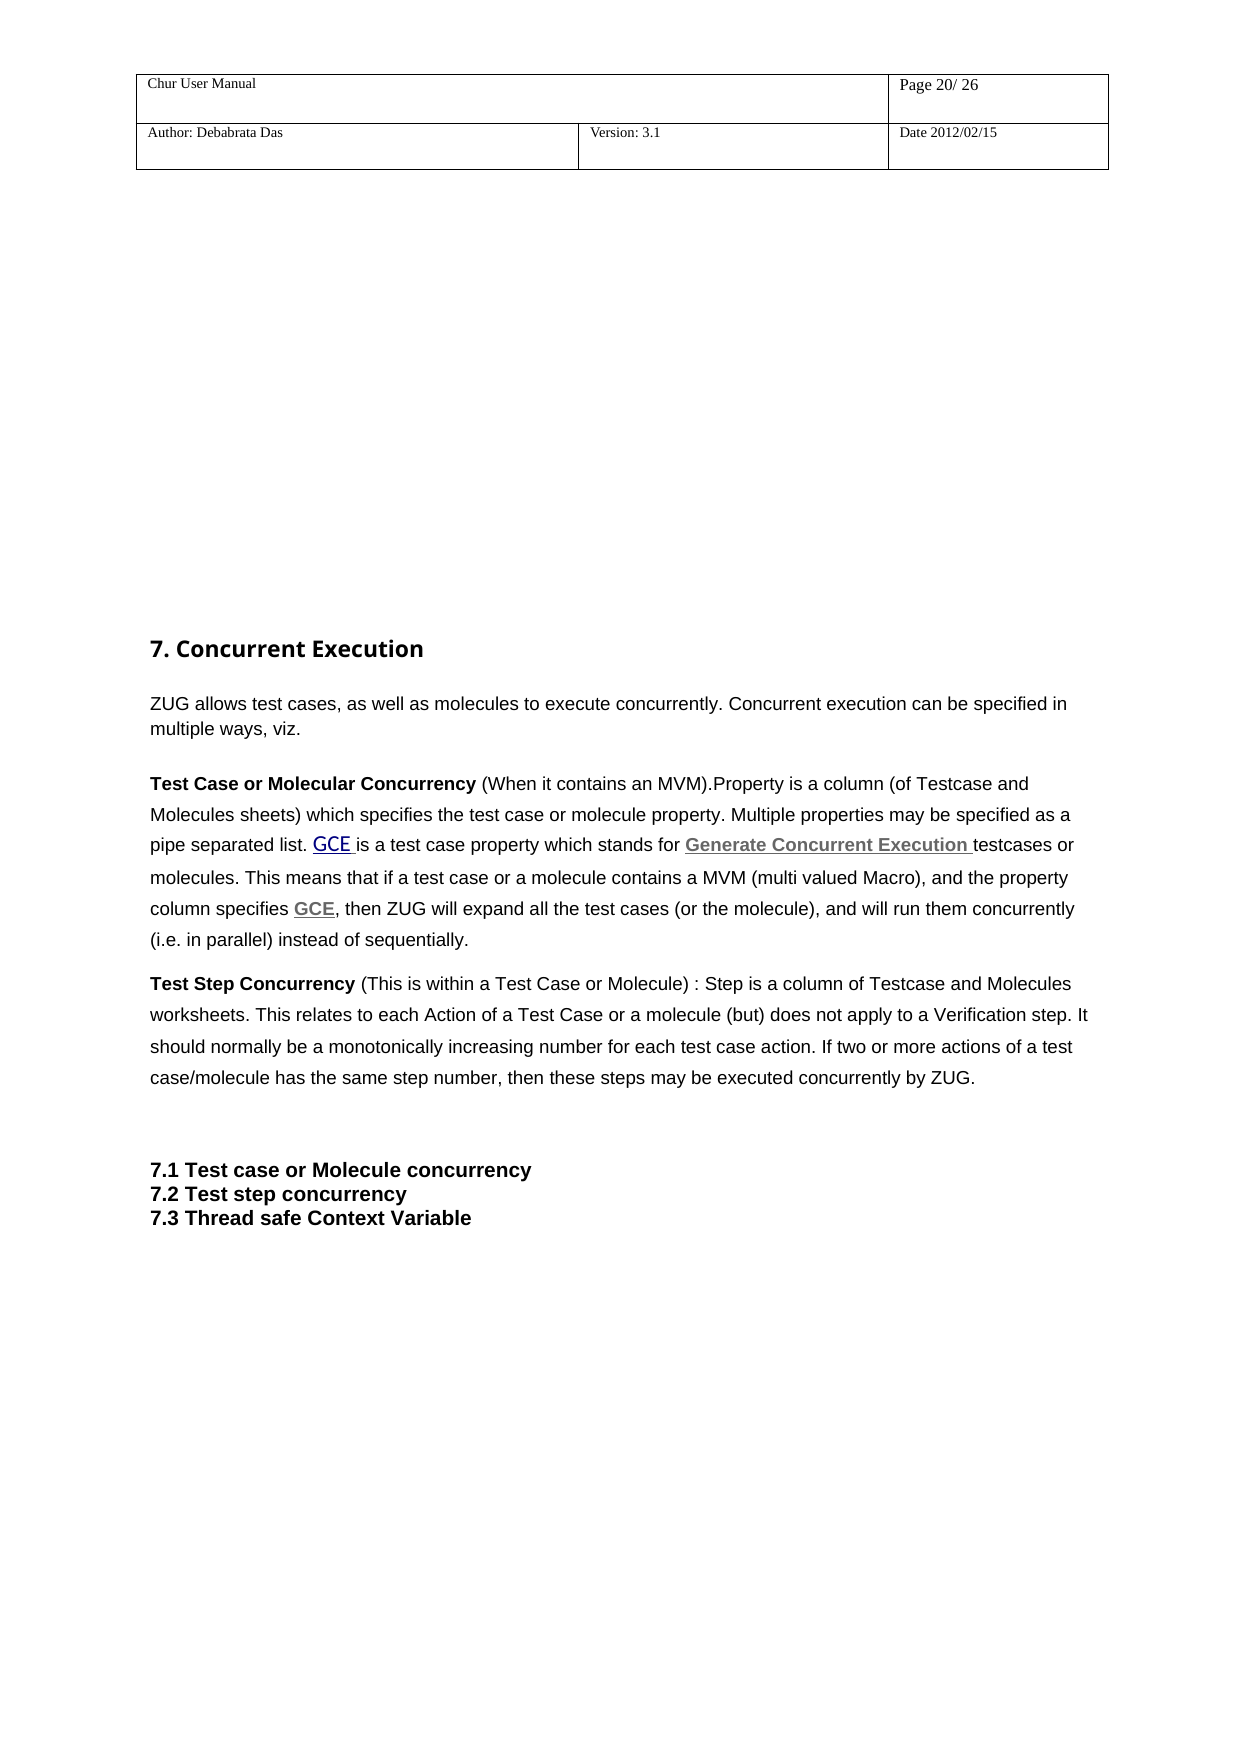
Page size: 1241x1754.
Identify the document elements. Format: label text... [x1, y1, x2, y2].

text ZUG allows test cases, as well as molecules to execute concurrently. Concurrent execution can be specified in multiple ways, viz. [150, 693, 1090, 739]
text 7.2 Test step concurrency [150, 1182, 1090, 1206]
text 7.1 Test case or Molecule concurrency [150, 1158, 1090, 1182]
text Test Step Concurrency (This is within a Test Case or Molecule) : Step is a column of Testcase and Molecules worksheets. This relates to each Action of a Test Case or a molecule (but) does not apply to a Verification step. It should normally be a monotonically increasing number for each test case action. If two or more actions of a test case/molecule has the same step number, then these steps may be executed concurrently by ZUG. [150, 963, 1090, 1088]
text 7. Concurrent Execution [150, 633, 1090, 664]
text 7.3 Thread safe Context Variable [150, 1206, 1090, 1230]
text Test Case or Molecular Concurrency (When it contains an MVM).Property is a column (of Testcase and Molecules sheets) which specifies the test case or molecule property. Multiple properties may be specified as a pipe separated list. GCE is a test case property which stands for Generate Concurrent Execution testcases or molecules. This means that if a test case or a molecule contains a MVM (multi valued Macro), and the property column specifies GCE, then ZUG will expand all the test cases (or the molecule), and will run them concurrently (i.e. in parallel) instead of sequentially. [150, 763, 1090, 951]
